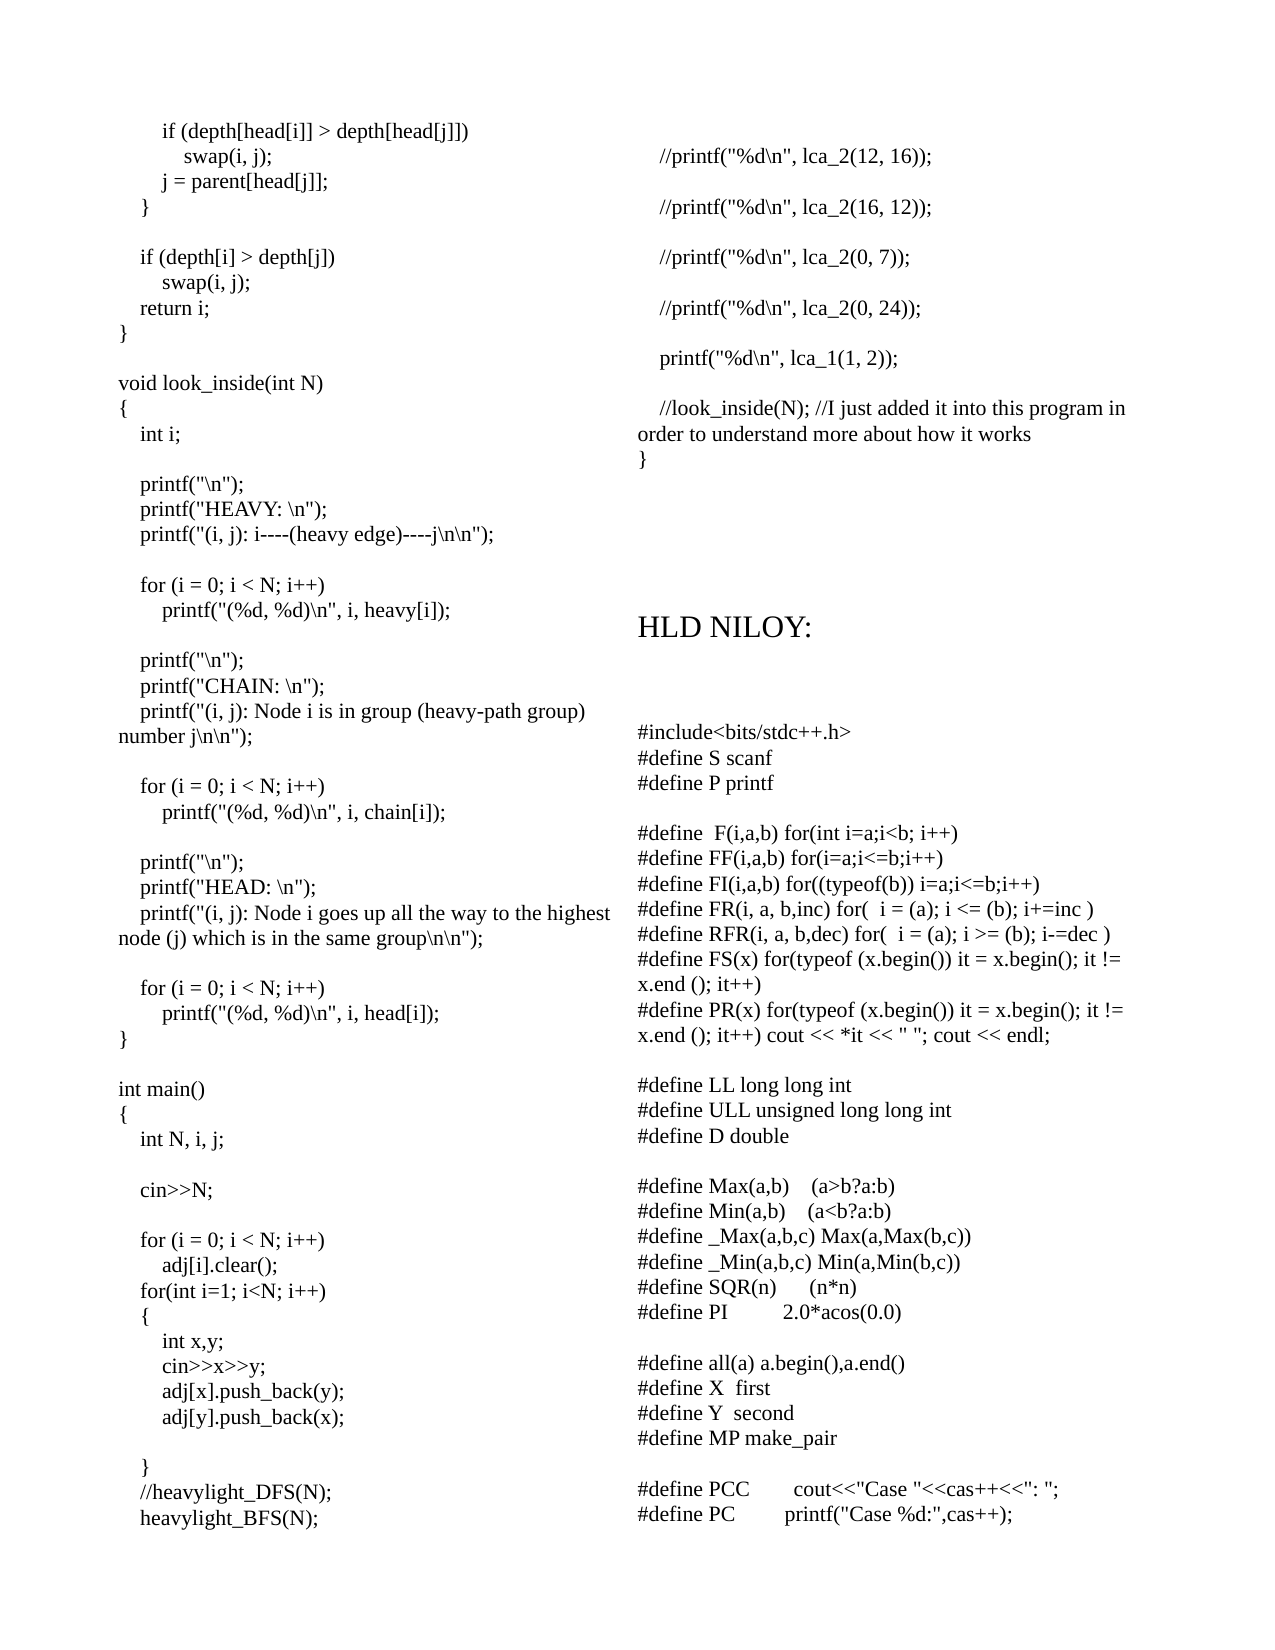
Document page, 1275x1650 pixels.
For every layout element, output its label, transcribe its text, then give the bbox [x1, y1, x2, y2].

text int main() [118, 1076, 637, 1101]
text heavylight_BFS(N); [118, 1504, 637, 1530]
text adj[i].clear(); [118, 1252, 637, 1278]
text printf("(%d, %d)\n", i, heavy[i]); [118, 597, 637, 622]
text printf("(i, j): Node i goes up all the way to the highest node (j) which is in the same group\n\n"); [118, 899, 637, 950]
text #define FR(i, a, b,inc) for( i = (a); i <= (b); i+=inc ) [637, 896, 1157, 921]
text printf("HEAVY: \n"); [118, 496, 637, 521]
text cin>>N; [118, 1177, 637, 1202]
text #define PI 2.0*acos(0.0) [637, 1299, 1157, 1324]
text } [637, 446, 1157, 471]
text #define FF(i,a,b) for(i=a;i<=b;i++) [637, 845, 1157, 871]
text //heavylight_DFS(N); [118, 1479, 637, 1504]
text int x,y; [118, 1328, 637, 1353]
text #define D double [637, 1123, 1157, 1148]
text //printf("%d\n", lca_2(16, 12)); [637, 194, 1157, 219]
text { [118, 1101, 637, 1126]
text printf("(i, j): Node i is in group (heavy-path group) number j\n\n"); [118, 698, 637, 748]
text #define Min(a,b) (a<b?a:b) [637, 1198, 1157, 1223]
text void look_inside(int N) [118, 370, 637, 395]
text printf("(i, j): i----(heavy edge)----j\n\n"); [118, 521, 637, 547]
text for (i = 0; i < N; i++) [118, 1227, 637, 1252]
text } [118, 320, 637, 345]
text //printf("%d\n", lca_2(0, 24)); [637, 294, 1157, 320]
text printf("\n"); [118, 471, 637, 496]
text #define P printf [637, 770, 1157, 795]
text printf("\n"); [118, 849, 637, 874]
text #define _Max(a,b,c) Max(a,Max(b,c)) [637, 1223, 1157, 1249]
text #define FI(i,a,b) for((typeof(b)) i=a;i<=b;i++) [637, 871, 1157, 896]
text //printf("%d\n", lca_2(0, 7)); [637, 244, 1157, 269]
text if (depth[head[i]] > depth[head[j]]) [118, 118, 637, 143]
text cin>>x>>y; [118, 1353, 637, 1378]
text } [118, 1026, 637, 1051]
text #define LL long long int [637, 1072, 1157, 1097]
text #define FS(x) for(typeof (x.begin()) it = x.begin(); it != x.end (); it++) [637, 946, 1157, 997]
text printf("\n"); [118, 647, 637, 673]
text j = parent[head[j]]; [118, 168, 637, 194]
text #define X first [637, 1375, 1157, 1400]
text adj[y].push_back(x); [118, 1404, 637, 1429]
text } [118, 1454, 637, 1479]
text #define PR(x) for(typeof (x.begin()) it = x.begin(); it != x.end (); it++) cout << *it << " "; cout << endl; [637, 997, 1157, 1047]
text #define ULL unsigned long long int [637, 1097, 1157, 1123]
text HLD NILOY: [637, 608, 1157, 644]
text #define Y second [637, 1400, 1157, 1425]
text #define _Min(a,b,c) Min(a,Min(b,c)) [637, 1249, 1157, 1274]
text printf("(%d, %d)\n", i, head[i]); [118, 1000, 637, 1026]
text #define MP make_pair [637, 1425, 1157, 1450]
text for (i = 0; i < N; i++) [118, 773, 637, 799]
text int i; [118, 421, 637, 446]
text } [118, 194, 637, 219]
text swap(i, j); [118, 143, 637, 168]
text for (i = 0; i < N; i++) [118, 572, 637, 597]
text adj[x].push_back(y); [118, 1378, 637, 1404]
text printf("%d\n", lca_1(1, 2)); [637, 345, 1157, 370]
text #define SQR(n) (n*n) [637, 1274, 1157, 1299]
text printf("CHAIN: \n"); [118, 673, 637, 698]
text #define RFR(i, a, b,dec) for( i = (a); i >= (b); i-=dec ) [637, 921, 1157, 946]
text printf("HEAD: \n"); [118, 874, 637, 899]
text #include<bits/stdc++.h> [637, 719, 1157, 744]
text swap(i, j); [118, 269, 637, 294]
text for(int i=1; i<N; i++) [118, 1278, 637, 1303]
text #define PCC cout<<"Case "<<cas++<<": "; [637, 1476, 1157, 1501]
text #define PC printf("Case %d:",cas++); [637, 1501, 1157, 1526]
text return i; [118, 294, 637, 320]
text { [118, 395, 637, 421]
text #define Max(a,b) (a>b?a:b) [637, 1173, 1157, 1198]
text for (i = 0; i < N; i++) [118, 975, 637, 1000]
text if (depth[i] > depth[j]) [118, 244, 637, 269]
text //look_inside(N); //I just added it into this program in order to understand more about how it works [637, 395, 1157, 446]
text //printf("%d\n", lca_2(12, 16)); [637, 143, 1157, 168]
text #define F(i,a,b) for(int i=a;i<b; i++) [637, 820, 1157, 845]
text #define S scanf [637, 744, 1157, 770]
text { [118, 1303, 637, 1328]
text printf("(%d, %d)\n", i, chain[i]); [118, 799, 637, 824]
text #define all(a) a.begin(),a.end() [637, 1349, 1157, 1375]
text int N, i, j; [118, 1126, 637, 1152]
